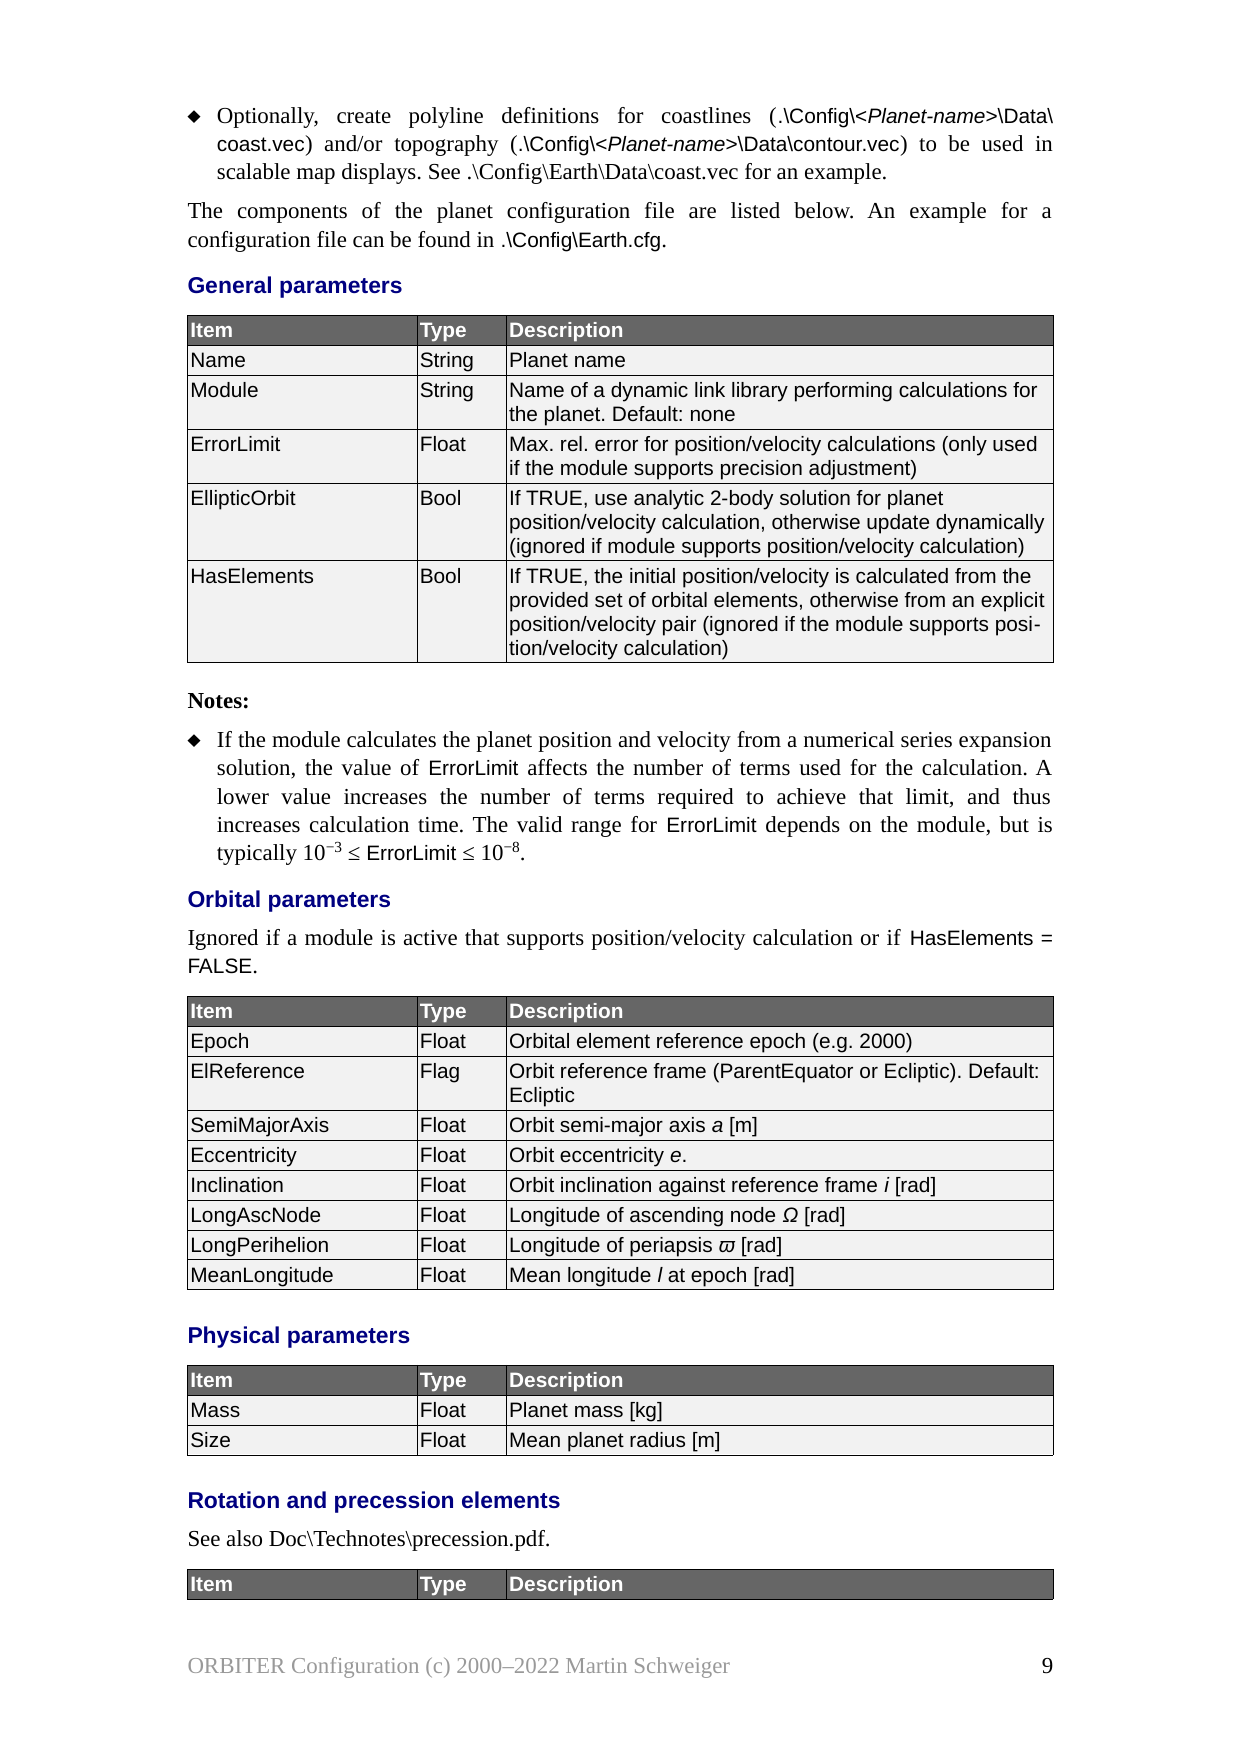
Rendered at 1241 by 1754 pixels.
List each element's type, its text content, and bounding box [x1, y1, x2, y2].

table_header Item [188, 1570, 417, 1599]
table_cell Epoch [188, 1027, 417, 1056]
table_cell Orbital element reference epoch (e.g. 2000) [507, 1027, 1053, 1056]
table_cell LongAscNode [188, 1201, 417, 1229]
table_header Description [507, 1570, 1053, 1599]
subtitle Orbital parameters [187, 886, 1053, 912]
table_cell Orbit semi-major axis a [m] [507, 1111, 1053, 1140]
table_cell Bool [418, 484, 506, 560]
table_cell Max. rel. error for position/velocity calculations (only used if the module supports precision adjustment) [507, 430, 1053, 483]
table_cell LongPerihelion [188, 1231, 417, 1259]
table_cell Float [418, 430, 506, 483]
table_header Type [418, 1366, 506, 1395]
table_cell If TRUE, the initial position/velocity is calculated from the provided set of orbital elements, otherwise from an explicit position/velocity pair (ignored if the module supports posi­tion/velocity calculation) [507, 561, 1053, 662]
table_cell Planet mass [kg] [507, 1396, 1053, 1424]
table_cell Float [418, 1111, 506, 1140]
table_cell Bool [418, 561, 506, 662]
text Notes: [187, 686, 1053, 714]
table_header Item [188, 997, 417, 1026]
table_cell Mass [188, 1396, 417, 1424]
text The components of the planet configuration file are listed below. An example for a configuration file can be found in .\Config\Earth.cfg. [187, 196, 1053, 253]
table_header Item [188, 1366, 417, 1395]
table_cell Orbit reference frame (ParentEquator or Ecliptic). Default: Ecliptic [507, 1057, 1053, 1110]
subtitle Physical parameters [187, 1322, 1053, 1348]
table_cell Longitude of periapsis ϖ [rad] [507, 1231, 1053, 1259]
table_cell String [418, 346, 506, 375]
table_cell Float [418, 1201, 506, 1229]
table_cell Orbit eccentricity e. [507, 1141, 1053, 1170]
table_cell Float [418, 1426, 506, 1454]
table_header Description [507, 1366, 1053, 1395]
list If the module calculates the planet position and velocity from a numerical series expansion solution, the value of ErrorLimit affects the number of terms used for the calculation. A lower value increases the number of terms required to achieve that limit, and thus increases calculation time. The valid range for ErrorLimit depends on the module, but is typically 10−3 ≤ ErrorLimit ≤ 10−8. [187, 725, 1053, 867]
table_cell Flag [418, 1057, 506, 1110]
text See also Doc\Technotes\precession.pdf. [187, 1524, 1053, 1552]
subtitle Rotation and precession elements [187, 1487, 1053, 1513]
table_cell Mean planet radius [m] [507, 1426, 1053, 1454]
list Optionally, create polyline definitions for coastlines (.\Config\<Planet-name>\Data\coast.vec) and/or topography (.\Config\<Planet-name>\Data\contour.vec) to be used in scalable map displays. See .\Config\Earth\Data\coast.vec for an example. [187, 100, 1053, 185]
table_cell Float [418, 1027, 506, 1056]
table_cell Planet name [507, 346, 1053, 375]
table_header Type [418, 1570, 506, 1599]
table_cell Mean longitude l at epoch [rad] [507, 1260, 1053, 1289]
table_cell Float [418, 1141, 506, 1170]
table_cell If TRUE, use analytic 2-body solution for planet position/velocity calculation, otherwise update dynamically (ignored if module supports position/velocity calculation) [507, 484, 1053, 560]
table_cell HasElements [188, 561, 417, 662]
table_cell String [418, 376, 506, 429]
table_cell EllipticOrbit [188, 484, 417, 560]
table_cell ElReference [188, 1057, 417, 1110]
table_header Type [418, 316, 506, 345]
table_cell ErrorLimit [188, 430, 417, 483]
table_cell Orbit inclination against reference frame i [rad] [507, 1171, 1053, 1199]
table_cell Float [418, 1396, 506, 1424]
table_header Type [418, 997, 506, 1026]
table_header Description [507, 997, 1053, 1026]
table_header Description [507, 316, 1053, 345]
table_cell Size [188, 1426, 417, 1454]
table_header Item [188, 316, 417, 345]
table_cell Inclination [188, 1171, 417, 1199]
text Ignored if a module is active that supports position/velocity calculation or if HasElements = FALSE. [187, 923, 1053, 980]
table_cell SemiMajorAxis [188, 1111, 417, 1140]
table_cell Longitude of ascending node Ω [rad] [507, 1201, 1053, 1229]
table_cell Float [418, 1260, 506, 1289]
table_cell Name [188, 346, 417, 375]
table_cell Module [188, 376, 417, 429]
table_cell MeanLongitude [188, 1260, 417, 1289]
table_cell Eccentricity [188, 1141, 417, 1170]
table_cell Name of a dynamic link library performing calculations for the planet. Default: none [507, 376, 1053, 429]
table_cell Float [418, 1171, 506, 1199]
subtitle General parameters [187, 272, 1053, 298]
table_cell Float [418, 1231, 506, 1259]
